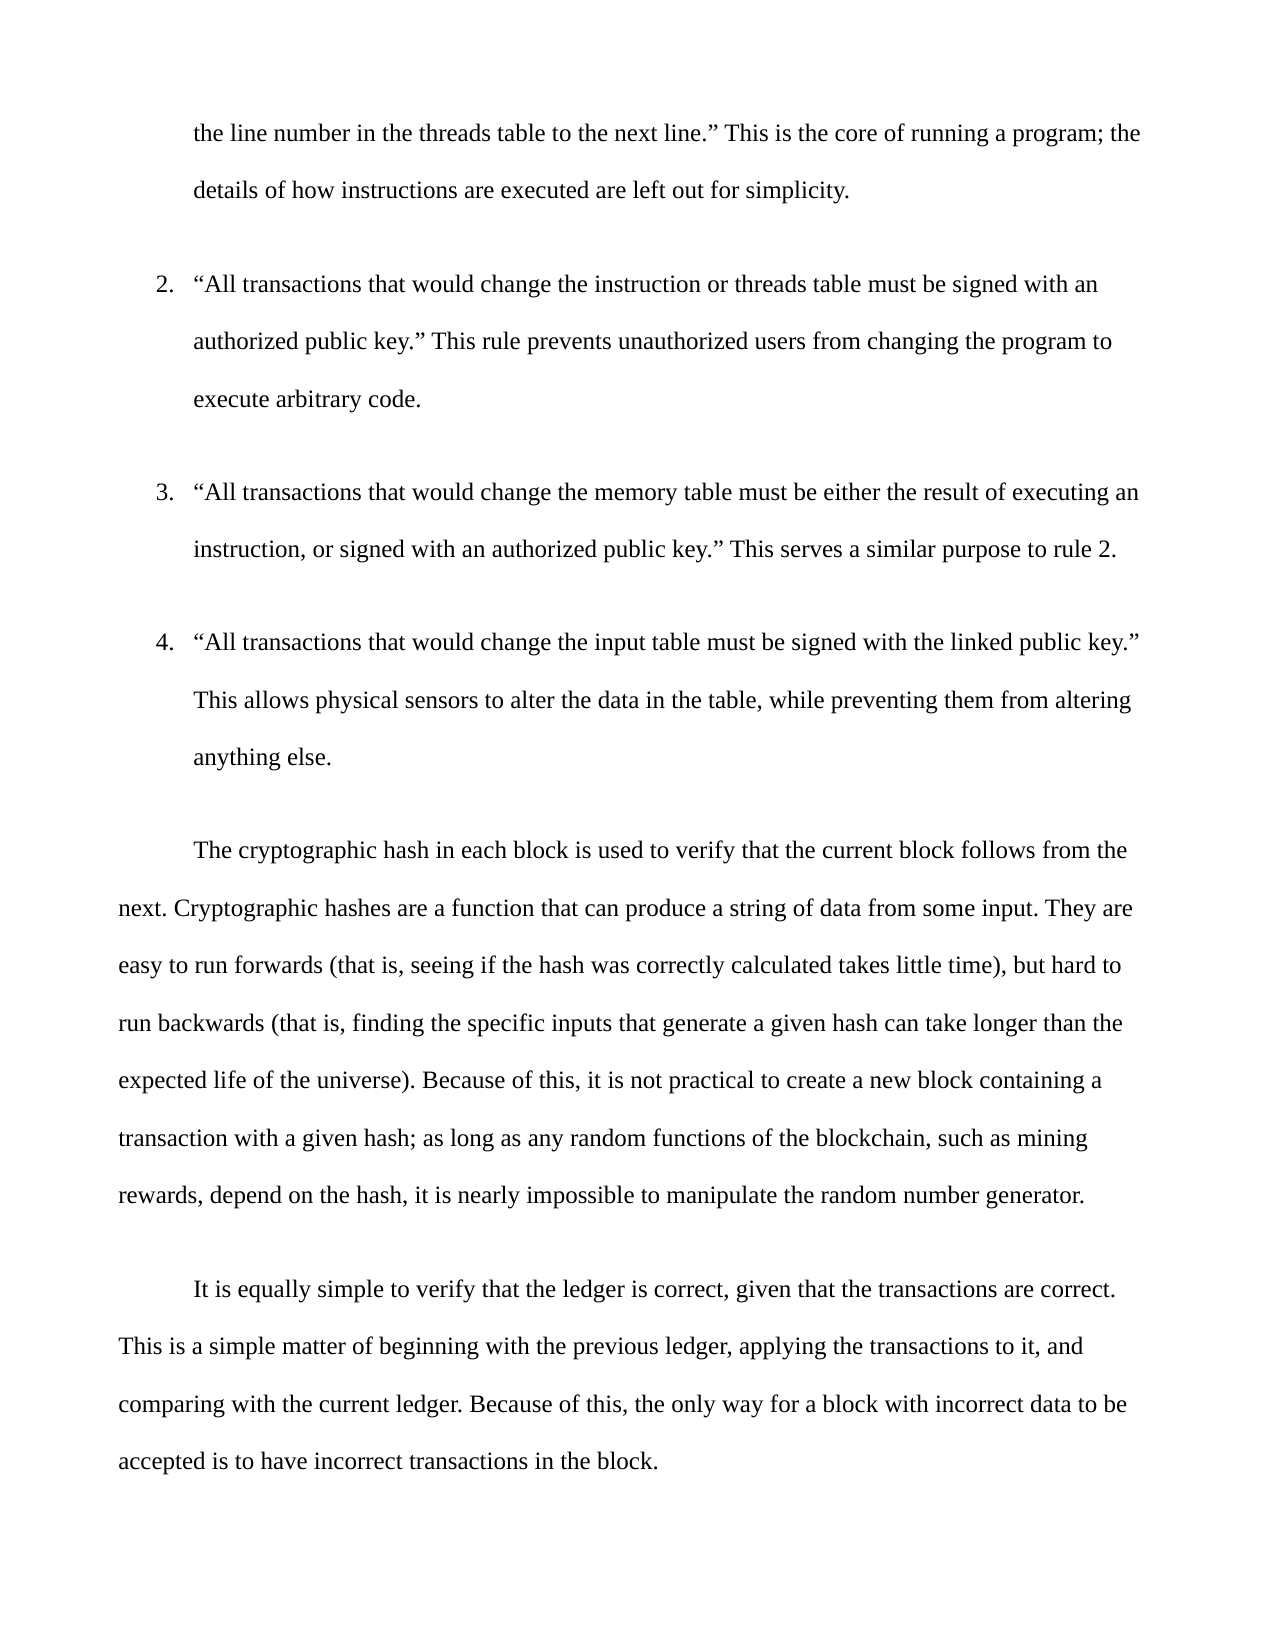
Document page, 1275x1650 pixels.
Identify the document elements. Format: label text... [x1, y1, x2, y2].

list “All transactions that would change the input table must be signed with the linked public key.” This allows physical sensors to alter the data in the table, while preventing them from altering anything else. [156, 627, 1157, 771]
text It is equally simple to verify that the ledger is correct, given that the transactions are correct. This is a simple matter of beginning with the previous ledger, applying the transactions to it, and comparing with the current ledger. Because of this, the only way for a block with incorrect data to be accepted is to have incorrect transactions in the block. [118, 1274, 1157, 1475]
list the line number in the threads table to the next line.” This is the core of running a program; the details of how instructions are executed are left out for simplicity. [156, 118, 1157, 204]
text The cryptographic hash in each block is used to verify that the current block follows from the next. Cryptographic hashes are a function that can produce a string of data from some input. They are easy to run forwards (that is, seeing if the hash was correctly calculated takes little time), but hard to run backwards (that is, finding the specific inputs that generate a given hash can take longer than the expected life of the universe). Because of this, it is not practical to create a new block containing a transaction with a given hash; as long as any random functions of the blockchain, such as mining rewards, depend on the hash, it is nearly impossible to manipulate the random number generator. [118, 836, 1157, 1209]
list “All transactions that would change the instruction or threads table must be signed with an authorized public key.” This rule prevents unauthorized users from changing the program to execute arbitrary code. [156, 269, 1157, 412]
list “All transactions that would change the memory table must be either the result of executing an instruction, or signed with an authorized public key.” This serves a similar purpose to rule 2. [156, 477, 1157, 563]
